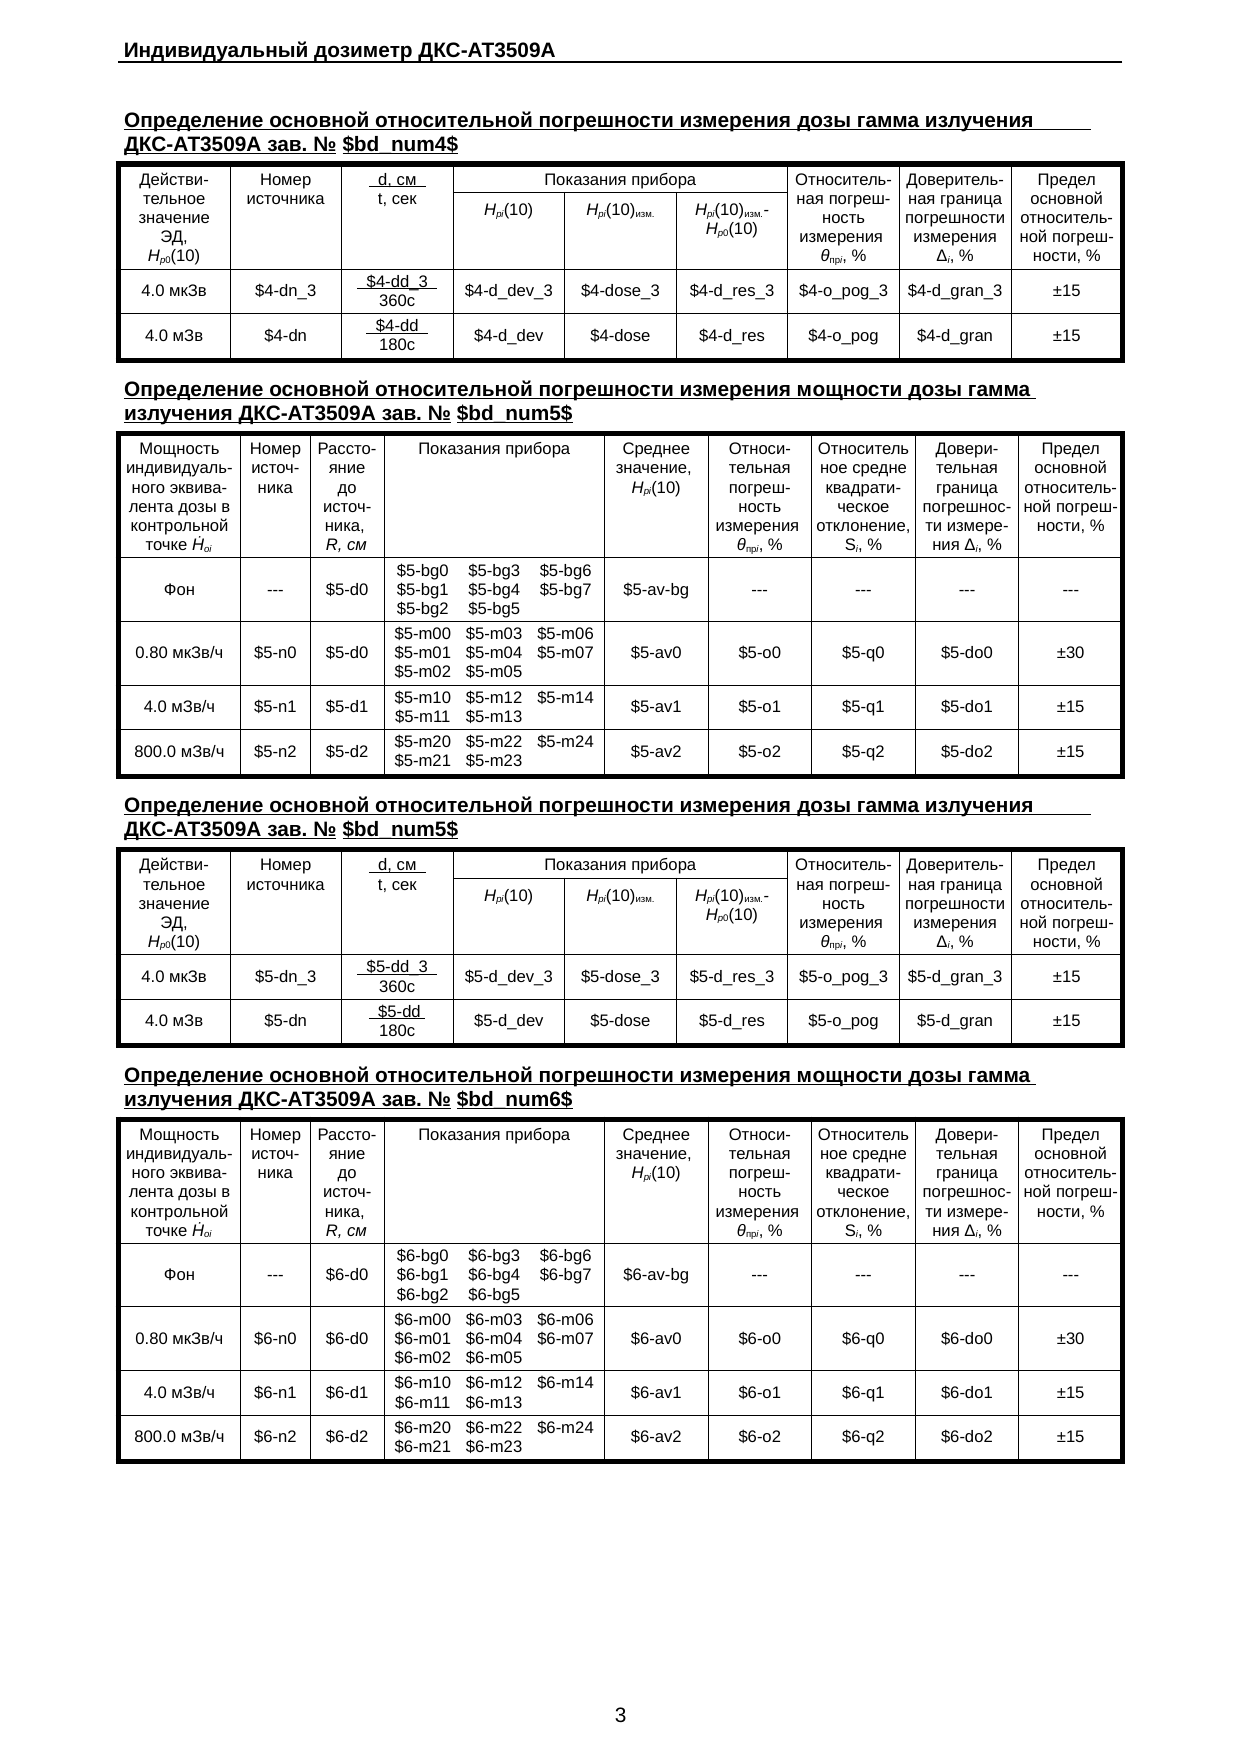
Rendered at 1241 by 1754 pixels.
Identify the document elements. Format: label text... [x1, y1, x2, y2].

table_cell ±30 [1019, 1307, 1120, 1370]
table_cell $6-q0 [812, 1307, 915, 1370]
table_cell $6-n1 [241, 1371, 310, 1414]
table_cell $5-o0 [709, 622, 811, 684]
table_cell $6-d2 [311, 1416, 384, 1459]
table_cell ±15 [1019, 1416, 1120, 1459]
table_cell $4-d_gran [900, 314, 1011, 357]
table_cell $5-n0 [241, 622, 310, 684]
table_cell ±15 [1012, 314, 1120, 357]
table_cell $6-do0 [916, 1307, 1018, 1370]
table_cell $4-dose_3 [565, 270, 676, 313]
table_cell Показания прибора [454, 852, 787, 877]
table_cell Действи-тельное значение ЭД, Hp0(10) [121, 852, 230, 954]
table_cell --- [1019, 1244, 1120, 1306]
table_cell --- [709, 558, 811, 621]
table_cell Hpi(10)изм.-Hp0(10) [677, 193, 787, 268]
table_cell $5-dn_3 [231, 955, 341, 998]
table_cell $5-av0 [605, 622, 708, 684]
table_cell $5-d1 [311, 686, 384, 729]
table_cell $5-dn [231, 1000, 341, 1043]
table_cell $4-d_dev_3 [454, 270, 564, 313]
table_cell Показания прибора [385, 436, 604, 557]
table_cell d, см t, сек [342, 167, 453, 268]
table_cell Фон [121, 1244, 240, 1306]
table_cell ±15 [1019, 1371, 1120, 1414]
table_cell 4.0 мкЗв [121, 270, 230, 313]
table_cell $5-o1 [709, 686, 811, 729]
table_cell --- [709, 1244, 811, 1306]
table_cell $5-o_pog_3 [788, 955, 899, 998]
table_cell $5-d_res [677, 1000, 787, 1043]
table_cell Hpi(10) [454, 193, 564, 268]
table_cell Показания прибора [454, 167, 787, 192]
table_cell Показания прибора [385, 1122, 604, 1243]
table_cell $6-n2 [241, 1416, 310, 1459]
table_cell Среднее значение, Hpi(10) [605, 1122, 708, 1243]
table_cell $6-av2 [605, 1416, 708, 1459]
table_cell $5-m10 $5-m11 $5-m12 $5-m13 $5-m14 [385, 686, 604, 729]
table_cell $6-m20 $6-m21 $6-m22 $6-m23 $6-m24 [385, 1416, 604, 1459]
table_cell Относительное средне квадрати-ческое отклонение, Si, % [812, 1122, 915, 1243]
table_cell $4-dd_3 360c [342, 270, 453, 313]
table_cell $6-d0 [311, 1307, 384, 1370]
table_header Определение основной относительной погрешности измерения дозы гамма излучения ДКС-АТ3509A зав. № $bd_num4$ [118, 93, 1122, 161]
table_cell $5-do1 [916, 686, 1018, 729]
table_cell Мощность индивидуаль-ного эквива-лента дозы в контрольной точке Ḣoi [121, 436, 240, 557]
table_cell $6-n0 [241, 1307, 310, 1370]
table_cell $5-q1 [812, 686, 915, 729]
table_cell $5-av-bg [605, 558, 708, 621]
table_cell $5-o2 [709, 730, 811, 773]
table_cell $5-d_res_3 [677, 955, 787, 998]
table_cell --- [812, 1244, 915, 1306]
table_cell 4.0 мЗв [121, 1000, 230, 1043]
table_cell Действи-тельное значение ЭД, Hp0(10) [121, 167, 230, 268]
table_cell Относительное средне квадрати-ческое отклонение, Si, % [812, 436, 915, 557]
table_cell $4-d_res_3 [677, 270, 787, 313]
table_cell Предел основной относитель-ной погреш-ности, % [1019, 1122, 1120, 1243]
table_cell --- [916, 1244, 1018, 1306]
table_cell $5-o_pog [788, 1000, 899, 1043]
table_cell 800.0 мЗв/ч [121, 730, 240, 773]
table_cell $4-d_dev [454, 314, 564, 357]
table_cell $5-q2 [812, 730, 915, 773]
table_cell $5-d_gran [900, 1000, 1011, 1043]
table_cell 800.0 мЗв/ч [121, 1416, 240, 1459]
table_cell Номер источника [231, 167, 341, 268]
table_cell $4-dd 180c [342, 314, 453, 357]
table_cell $5-dd_3 360c [342, 955, 453, 998]
table_cell $5-n1 [241, 686, 310, 729]
table_header Определение основной относительной погрешности измерения мощности дозы гамма излучения ДКС-АТ3509A зав. № $bd_num5$ [118, 363, 1122, 431]
table_cell Доверитель-ная граница погрешности измерения Δi, % [900, 167, 1011, 268]
table_cell $6-d0 [311, 1244, 384, 1306]
table_cell $5-m20 $5-m21 $5-m22 $5-m23 $5-m24 [385, 730, 604, 773]
table_cell 4.0 мкЗв [121, 955, 230, 998]
table_cell d, см t, сек [342, 852, 453, 954]
table_cell $4-o_pog [788, 314, 899, 357]
table_cell Предел основной относитель-ной погреш-ности, % [1019, 436, 1120, 557]
table_cell --- [812, 558, 915, 621]
table_cell Номер источ-ника [241, 1122, 310, 1243]
table_cell Номер источника [231, 852, 341, 954]
table_cell $5-do2 [916, 730, 1018, 773]
table_cell Предел основной относитель-ной погреш-ности, % [1012, 167, 1120, 268]
table_cell Мощность индивидуаль-ного эквива-лента дозы в контрольной точке Ḣoi [121, 1122, 240, 1243]
table_cell $6-q1 [812, 1371, 915, 1414]
table_cell $4-d_gran_3 [900, 270, 1011, 313]
table_cell --- [241, 1244, 310, 1306]
table_cell $6-o2 [709, 1416, 811, 1459]
table_cell Доверитель-ная граница погрешности измерения Δi, % [900, 852, 1011, 954]
table_cell $6-o1 [709, 1371, 811, 1414]
table_cell Относи-тельная погреш-ность измерения θпрi, % [709, 1122, 811, 1243]
table_cell $5-q0 [812, 622, 915, 684]
table_cell Hpi(10)изм. [565, 193, 676, 268]
table_cell --- [241, 558, 310, 621]
table_cell Hpi(10) [454, 879, 564, 954]
table_cell $5-d_dev [454, 1000, 564, 1043]
table_cell ±15 [1012, 955, 1120, 998]
table_cell --- [916, 558, 1018, 621]
table_header Определение основной относительной погрешности измерения мощности дозы гамма излучения ДКС-АТ3509A зав. № $bd_num6$ [118, 1048, 1122, 1117]
table_cell $4-dn_3 [231, 270, 341, 313]
table_cell $6-av1 [605, 1371, 708, 1414]
table_cell $5-av1 [605, 686, 708, 729]
table_cell $5-av2 [605, 730, 708, 773]
table_cell $5-dd 180c [342, 1000, 453, 1043]
table_cell 0.80 мкЗв/ч [121, 1307, 240, 1370]
table_cell $5-n2 [241, 730, 310, 773]
table_cell $5-dose_3 [565, 955, 676, 998]
table_cell $5-do0 [916, 622, 1018, 684]
table_cell $4-o_pog_3 [788, 270, 899, 313]
table_cell 0.80 мкЗв/ч [121, 622, 240, 684]
table_cell Относитель-ная погреш-ность измерения θпрi, % [788, 852, 899, 954]
table_cell $5-d0 [311, 558, 384, 621]
table_cell $6-do2 [916, 1416, 1018, 1459]
table_cell $6-av-bg [605, 1244, 708, 1306]
table_cell Рассто-яние до источ-ника, R, см [311, 1122, 384, 1243]
table_cell $6-q2 [812, 1416, 915, 1459]
table_cell $6-d1 [311, 1371, 384, 1414]
table_cell 4.0 мЗв [121, 314, 230, 357]
table_cell $5-d_gran_3 [900, 955, 1011, 998]
table_cell ±15 [1019, 730, 1120, 773]
table_cell $6-bg0 $6-bg1 $6-bg2 $6-bg3 $6-bg4 $6-bg5 $6-bg6 $6-bg7 [385, 1244, 604, 1306]
table_cell Относитель-ная погреш-ность измерения θпрi, % [788, 167, 899, 268]
table_cell $6-m10 $6-m11 $6-m12 $6-m13 $6-m14 [385, 1371, 604, 1414]
table_cell $5-d_dev_3 [454, 955, 564, 998]
table_cell ±15 [1012, 270, 1120, 313]
table_cell Фон [121, 558, 240, 621]
table_cell $4-d_res [677, 314, 787, 357]
table_cell Относи-тельная погреш-ность измерения θпрi, % [709, 436, 811, 557]
table_cell Рассто-яние до источ-ника, R, см [311, 436, 384, 557]
table_cell Предел основной относитель-ной погреш-ности, % [1012, 852, 1120, 954]
table_cell 4.0 мЗв/ч [121, 686, 240, 729]
table_cell 4.0 мЗв/ч [121, 1371, 240, 1414]
table_cell $4-dn [231, 314, 341, 357]
table_cell $6-m00 $6-m01 $6-m02 $6-m03 $6-m04 $6-m05 $6-m06 $6-m07 [385, 1307, 604, 1370]
table_cell $5-bg0 $5-bg1 $5-bg2 $5-bg3 $5-bg4 $5-bg5 $5-bg6 $5-bg7 [385, 558, 604, 621]
table_cell $5-d0 [311, 622, 384, 684]
table_cell $6-do1 [916, 1371, 1018, 1414]
table_cell Номер источ-ника [241, 436, 310, 557]
table_cell --- [1019, 558, 1120, 621]
table_cell $5-d2 [311, 730, 384, 773]
table_cell ±15 [1012, 1000, 1120, 1043]
table_header Определение основной относительной погрешности измерения дозы гамма излучения ДКС-АТ3509A зав. № $bd_num5$ [118, 779, 1122, 847]
table_cell ±30 [1019, 622, 1120, 684]
table_cell Среднее значение, Hpi(10) [605, 436, 708, 557]
table_cell Hpi(10)изм.-Hp0(10) [677, 879, 787, 954]
table_cell $5-m00 $5-m01 $5-m02 $5-m03 $5-m04 $5-m05 $5-m06 $5-m07 [385, 622, 604, 684]
table_cell $5-dose [565, 1000, 676, 1043]
table_cell $6-o0 [709, 1307, 811, 1370]
table_cell Довери-тельная граница погрешнос-ти измере-ния Δi, % [916, 1122, 1018, 1243]
table_cell $4-dose [565, 314, 676, 357]
table_cell Довери-тельная граница погрешнос-ти измере-ния Δi, % [916, 436, 1018, 557]
table_cell ±15 [1019, 686, 1120, 729]
table_cell $6-av0 [605, 1307, 708, 1370]
table_cell Hpi(10)изм. [565, 879, 676, 954]
